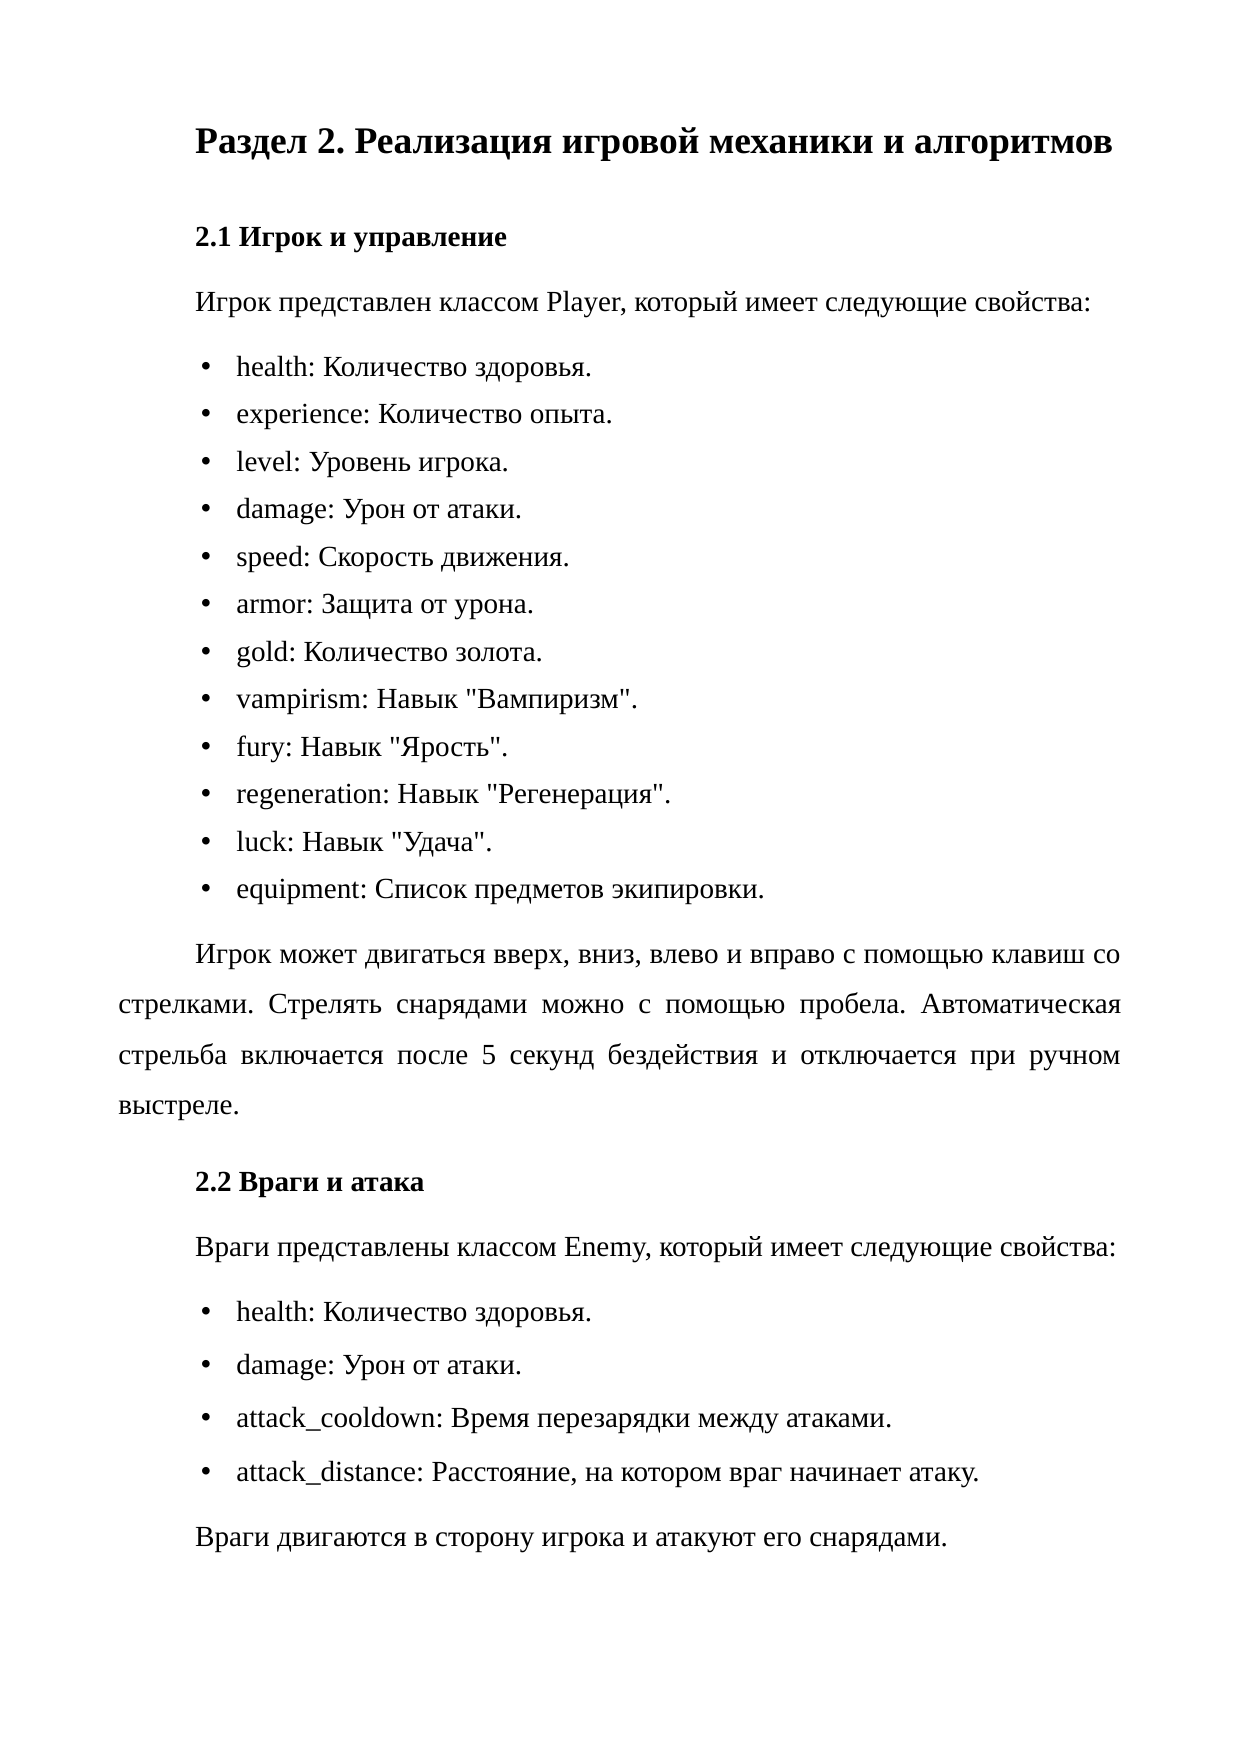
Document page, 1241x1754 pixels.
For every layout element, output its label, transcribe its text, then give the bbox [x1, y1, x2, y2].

list health: Количество здоровья. [201, 349, 1122, 382]
list damage: Урон от атаки. [201, 1347, 1122, 1381]
list luck: Навык "Удача". [201, 824, 1122, 857]
list attack_cooldown: Время перезарядки между атаками. [201, 1400, 1122, 1434]
list vampirism: Навык "Вампиризм". [201, 681, 1122, 715]
list fury: Навык "Ярость". [201, 729, 1122, 762]
list regeneration: Навык "Регенерация". [201, 776, 1122, 810]
text 2.1 Игрок и управление [118, 219, 1122, 252]
text 2.2 Враги и атака [118, 1164, 1122, 1197]
list experience: Количество опыта. [201, 396, 1122, 430]
text Враги представлены классом Enemy, который имеет следующие свойства: [118, 1229, 1122, 1263]
list damage: Урон от атаки. [201, 491, 1122, 525]
list attack_distance: Расстояние, на котором враг начинает атаку. [201, 1454, 1122, 1487]
list armor: Защита от урона. [201, 586, 1122, 620]
list health: Количество здоровья. [201, 1294, 1122, 1328]
list level: Уровень игрока. [201, 444, 1122, 477]
subtitle Раздел 2. Реализация игровой механики и алгоритмов [118, 118, 1122, 161]
text Игрок представлен классом Player, который имеет следующие свойства: [118, 284, 1122, 317]
text Игрок может двигаться вверх, вниз, влево и вправо с помощью клавиш со стрелками. Стрелять снарядами можно с помощью пробела. Автоматическая стрельба включается после 5 секунд бездействия и отключается при ручном выстреле. [118, 936, 1122, 1121]
text Враги двигаются в сторону игрока и атакуют его снарядами. [118, 1519, 1122, 1552]
list speed: Скорость движения. [201, 539, 1122, 572]
list gold: Количество золота. [201, 634, 1122, 667]
list equipment: Список предметов экипировки. [201, 871, 1122, 905]
